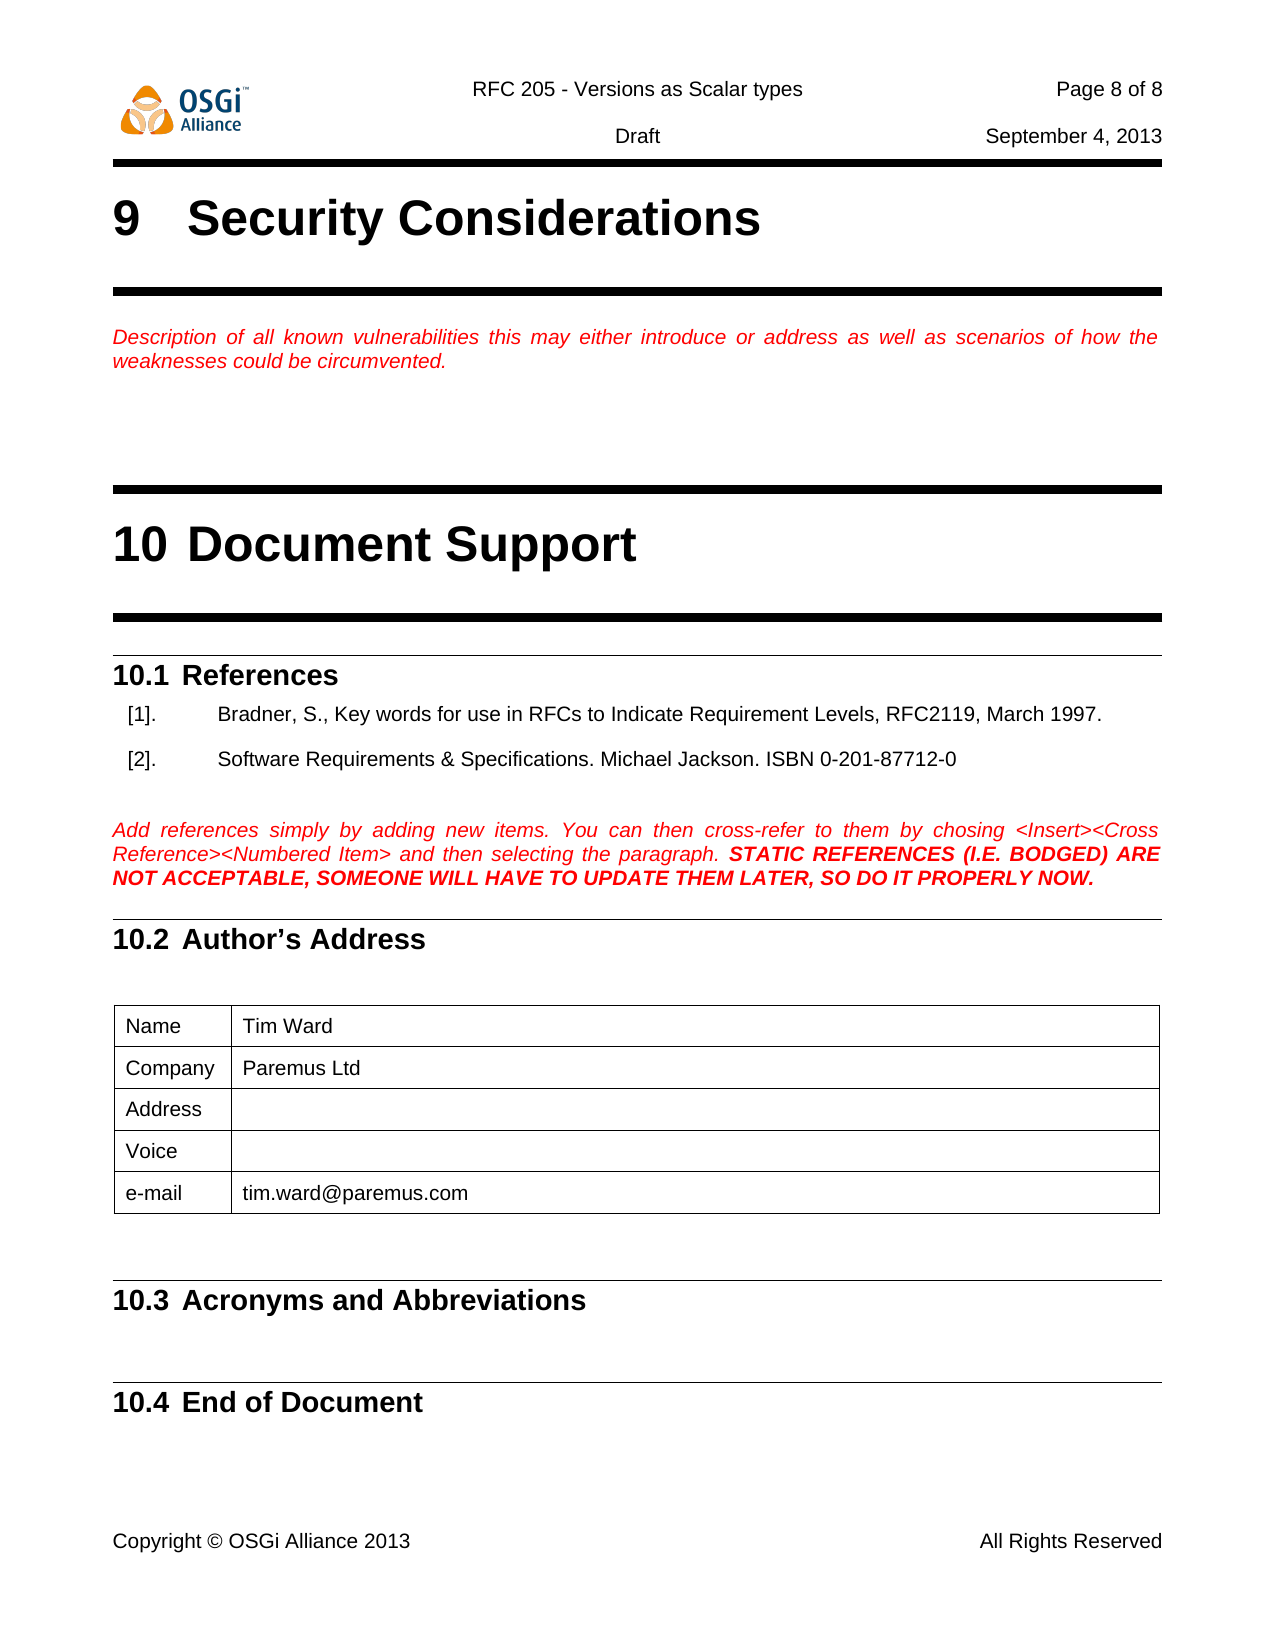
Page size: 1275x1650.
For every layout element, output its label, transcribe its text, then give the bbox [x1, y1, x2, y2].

text Description of all known vulnerabilities this may either introduce or address as well as scenarios of how the weaknesses could be circumvented. [112, 325, 1162, 373]
list Software Requirements & Specifications. Michael Jackson. ISBN 0-201-87712-0 [127, 747, 1162, 771]
table_cell Company [115, 1047, 231, 1088]
subtitle Security Considerations [112, 160, 1162, 296]
list Bradner, S., Key words for use in RFCs to Indicate Requirement Levels, RFC2119, March 1997. [127, 702, 1162, 726]
subtitle End of Document [112, 1383, 1162, 1418]
text Add references simply by adding new items. You can then cross-refer to them by chosing <Insert><Cross Reference><Numbered Item> and then selecting the paragraph. STATIC REFERENCES (I.E. BODGED) ARE NOT ACCEPTABLE, SOMEONE WILL HAVE TO UPDATE THEM LATER, SO DO IT PROPERLY NOW. [112, 818, 1162, 890]
picture [113, 78, 257, 142]
table_cell tim.ward@paremus.com [232, 1172, 1159, 1213]
table_cell Address [115, 1089, 231, 1129]
table_cell [232, 1089, 1159, 1129]
subtitle References [112, 656, 1162, 692]
subtitle Document Support [112, 486, 1162, 622]
subtitle Acronyms and Abbreviations [112, 1281, 1162, 1316]
table_header Name [115, 1006, 231, 1046]
table_cell Voice [115, 1131, 231, 1171]
table_cell e-mail [115, 1172, 231, 1213]
table_cell Paremus Ltd [232, 1047, 1159, 1088]
subtitle Author’s Address [112, 920, 1162, 956]
table_header Tim Ward [232, 1006, 1159, 1046]
table_cell [232, 1131, 1159, 1171]
